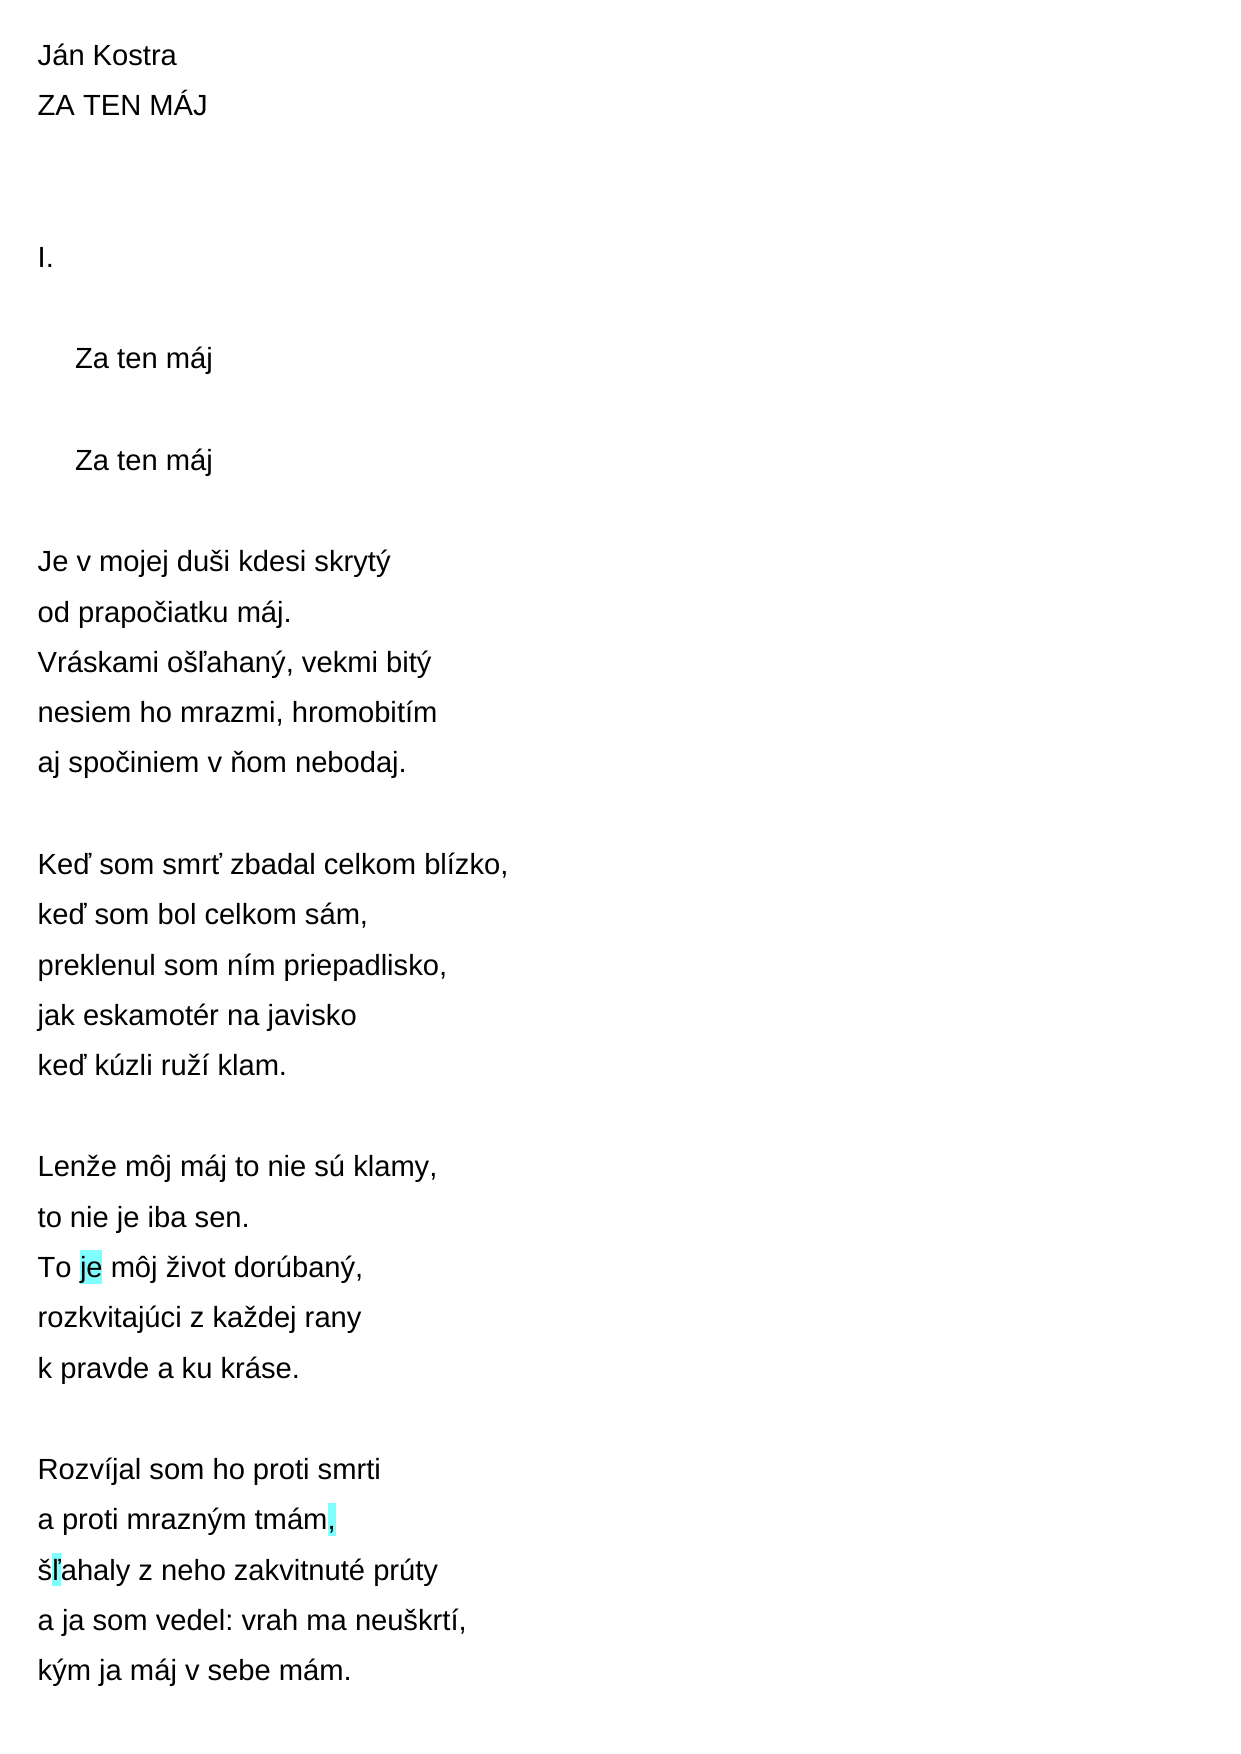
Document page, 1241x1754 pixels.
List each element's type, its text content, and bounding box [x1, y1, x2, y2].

text keď kúzli ruží klam. [37, 1048, 1136, 1082]
text k pravde a ku kráse. [37, 1351, 1136, 1384]
text aj spočiniem v ňom nebodaj. [37, 746, 1136, 779]
text Vráskami ošľahaný, vekmi bitý [37, 645, 1136, 678]
text od prapočiatku máj. [37, 594, 1136, 628]
subtitle Ján Kostra [37, 37, 1136, 71]
text Je v mojej duši kdesi skrytý [37, 544, 1136, 578]
text I. [37, 240, 1136, 274]
text preklenul som ním priepadlisko, [37, 947, 1136, 981]
text Keď som smrť zbadal celkom blízko, [37, 847, 1136, 880]
text šľahaly z neho zakvitnuté prúty [37, 1553, 1136, 1586]
text Rozvíjal som ho proti smrti [37, 1452, 1136, 1486]
subtitle Za ten máj [37, 443, 1136, 476]
text rozkvitajúci z každej rany [37, 1300, 1136, 1334]
text a ja som vedel: vrah ma neuškrtí, [37, 1603, 1136, 1637]
text to nie je iba sen. [37, 1200, 1136, 1233]
text a proti mrazným tmám, [37, 1502, 1136, 1536]
text To je môj život dorúbaný, [37, 1250, 1136, 1284]
subtitle Za ten máj [37, 342, 1136, 375]
text kým ja máj v sebe mám. [37, 1653, 1136, 1687]
text keď som bol celkom sám, [37, 897, 1136, 931]
text nesiem ho mrazmi, hromobitím [37, 695, 1136, 729]
subtitle ZA TEN MÁJ [37, 88, 1136, 121]
text jak eskamotér na javisko [37, 998, 1136, 1031]
text Lenže môj máj to nie sú klamy, [37, 1149, 1136, 1183]
